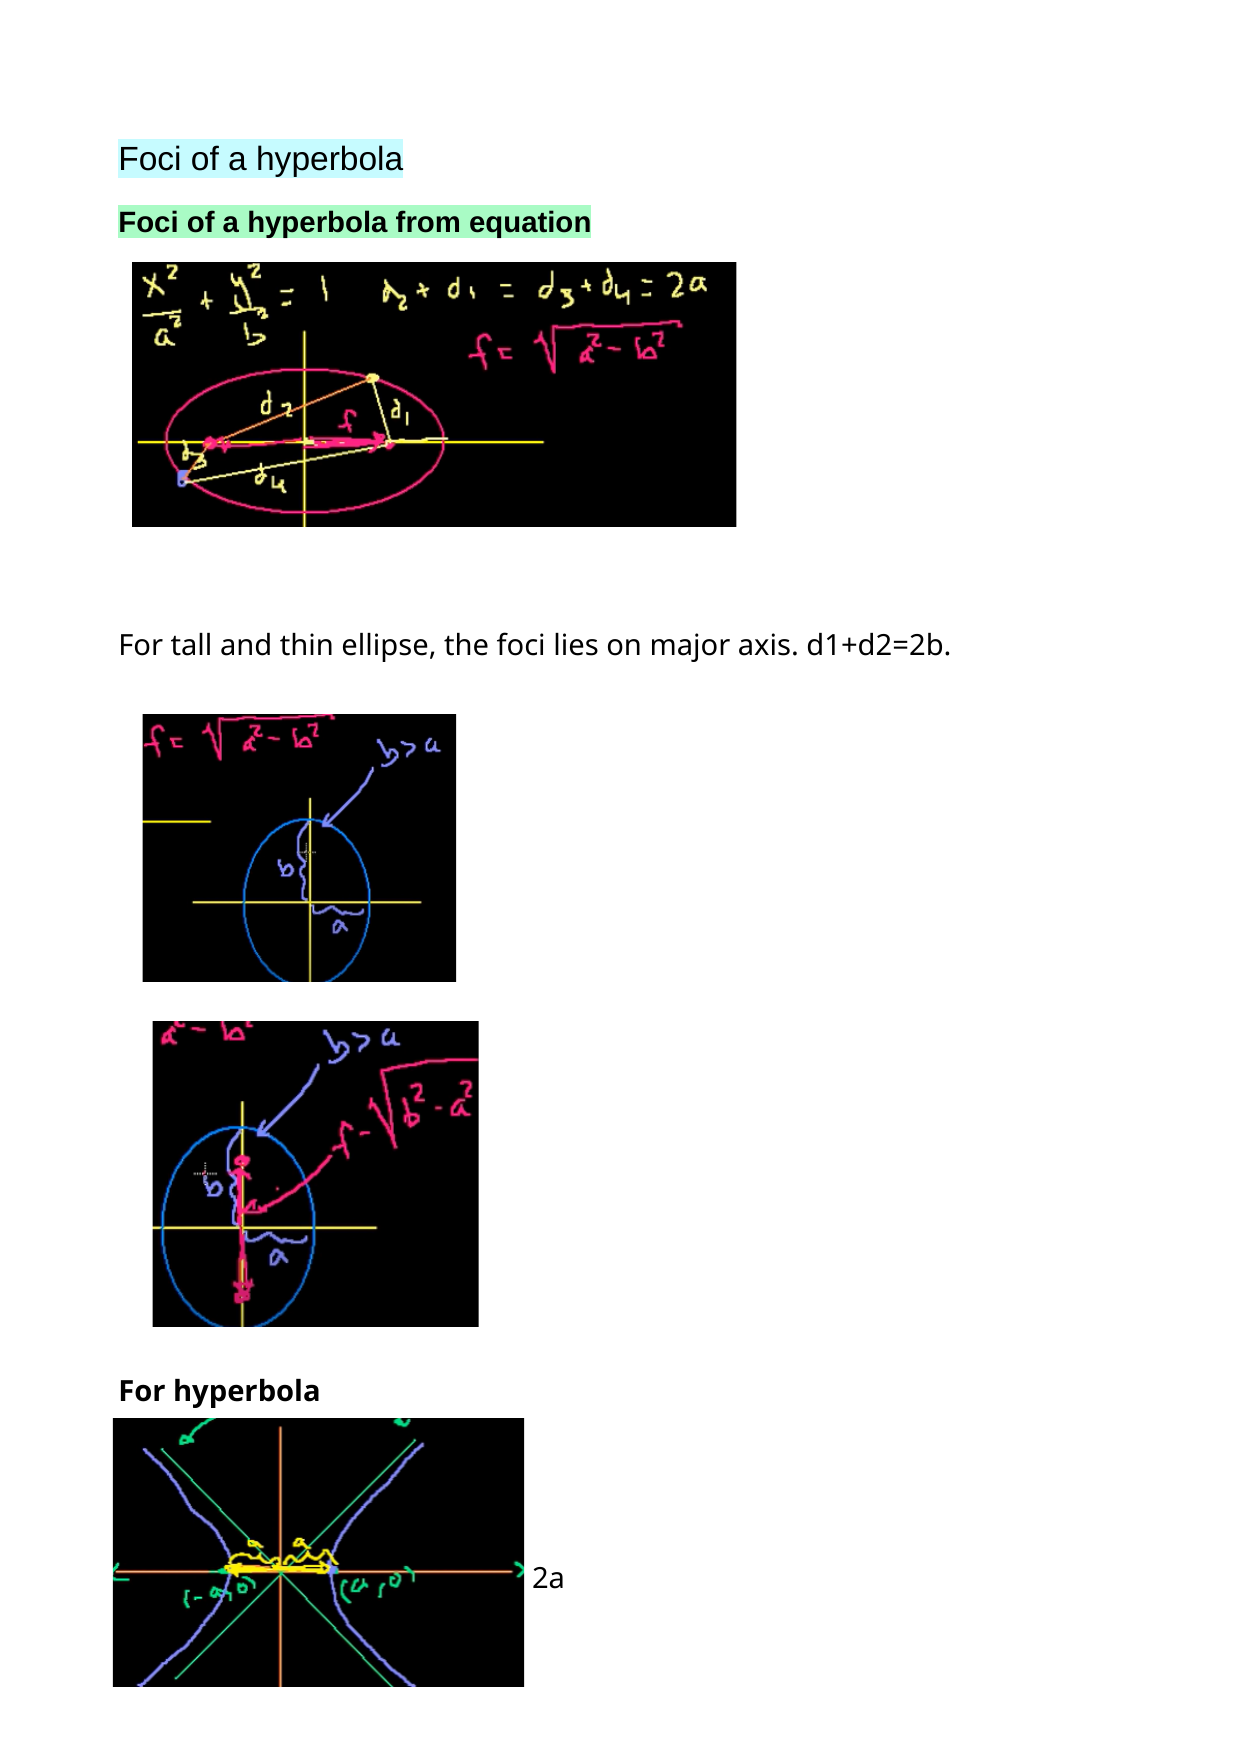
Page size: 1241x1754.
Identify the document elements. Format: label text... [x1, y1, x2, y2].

picture [132, 262, 737, 527]
picture [152, 1021, 479, 1327]
text For hyperbola [118, 1370, 1122, 1410]
subtitle Foci of a hyperbola from equation [591, 205, 1122, 238]
text For tall and thin ellipse, the foci lies on major axis. d1+d2=2b. [118, 624, 1122, 664]
text 2a [525, 1557, 1122, 1597]
subtitle Foci of a hyperbola [403, 139, 1122, 178]
picture [112, 1418, 525, 1687]
picture [142, 714, 457, 982]
